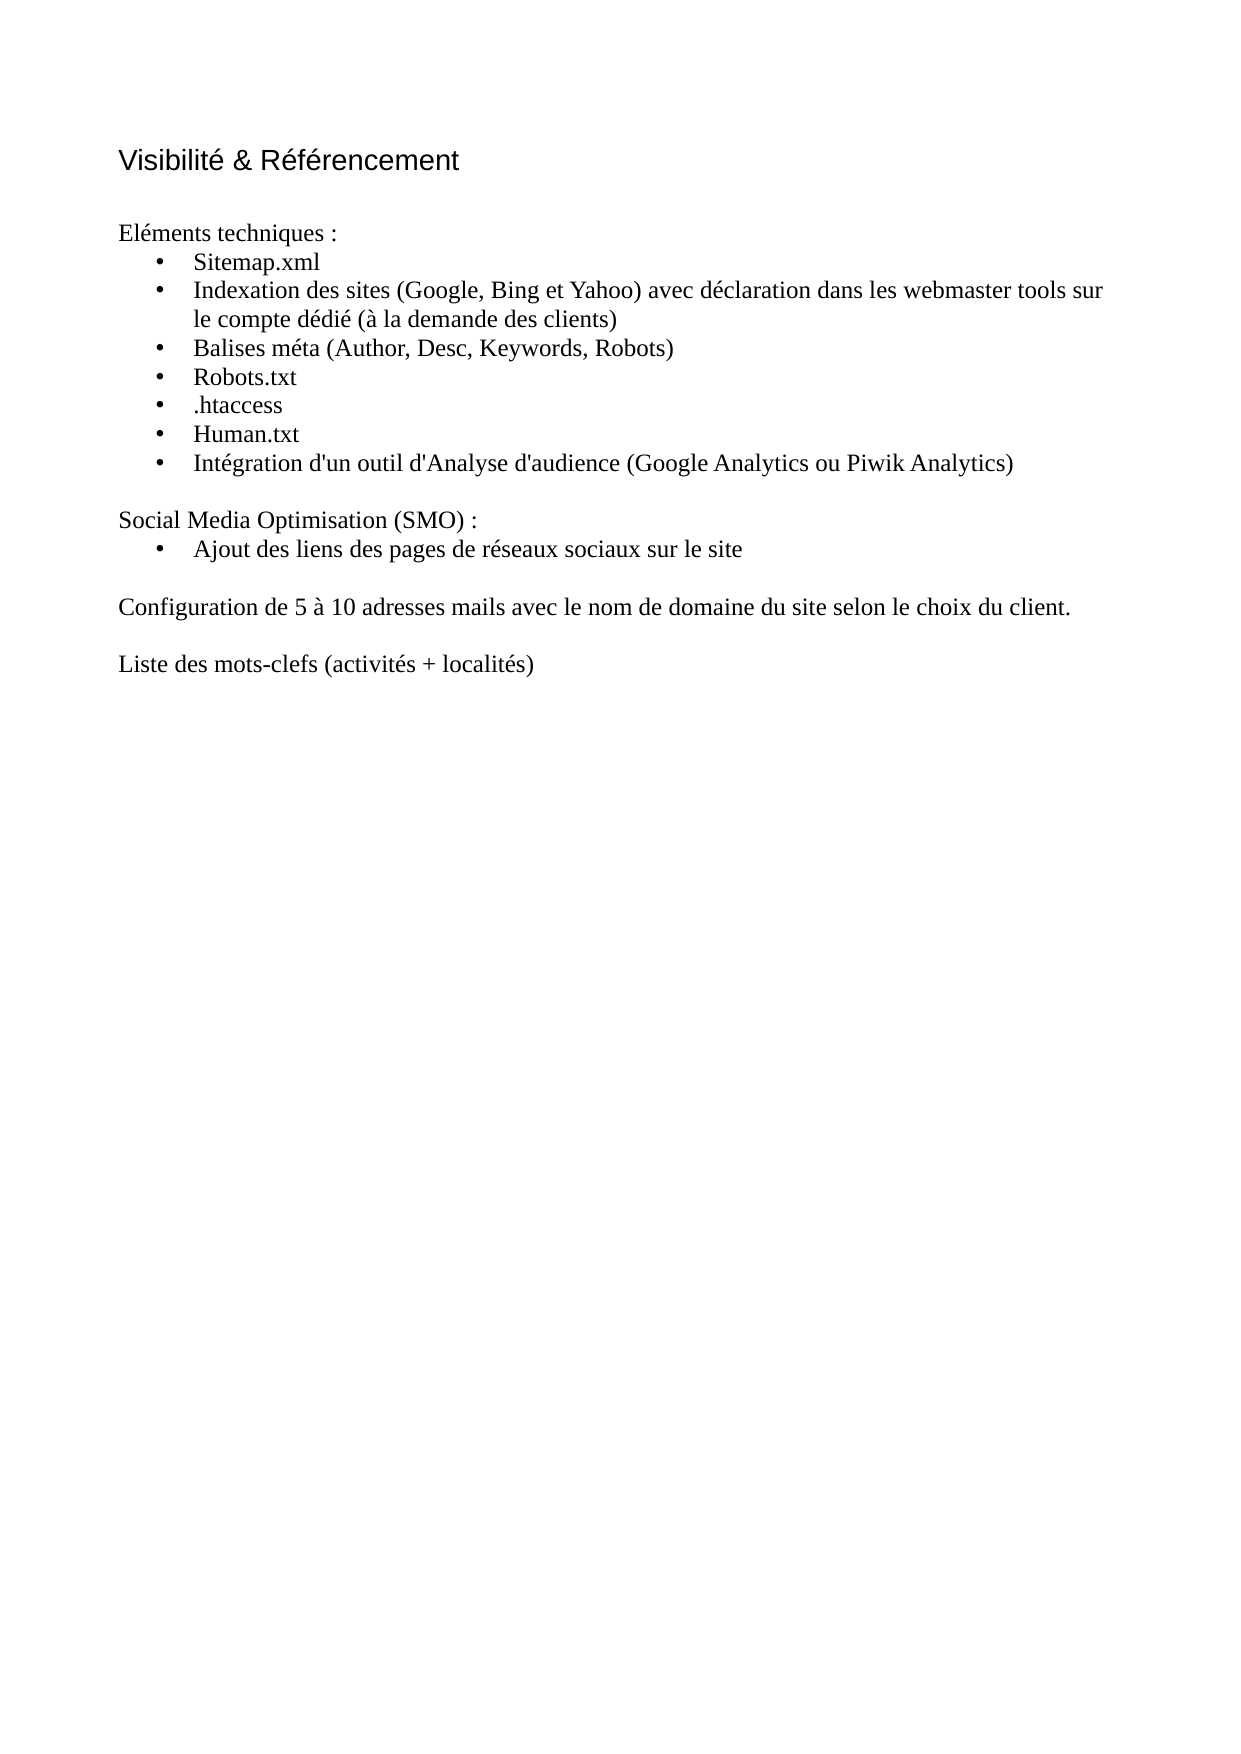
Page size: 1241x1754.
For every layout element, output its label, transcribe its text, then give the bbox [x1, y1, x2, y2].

text Eléments techniques : [118, 218, 1122, 247]
list .htaccess [156, 390, 1122, 419]
list Indexation des sites (Google, Bing et Yahoo) avec déclaration dans les webmaster tools sur le compte dédié (à la demande des clients) [156, 275, 1122, 333]
list Ajout des liens des pages de réseaux sociaux sur le site [156, 534, 1122, 563]
list Sitemap.xml [156, 247, 1122, 275]
list Balises méta (Author, Desc, Keywords, Robots) [156, 333, 1122, 362]
text Liste des mots-clefs (activités + localités) [118, 649, 1122, 678]
list Human.txt [156, 419, 1122, 448]
text Social Media Optimisation (SMO) : [118, 505, 1122, 534]
text Configuration de 5 à 10 adresses mails avec le nom de domaine du site selon le choix du client. [118, 592, 1122, 620]
list Robots.txt [156, 362, 1122, 390]
list Intégration d'un outil d'Analyse d'audience (Google Analytics ou Piwik Analytics) [156, 448, 1122, 477]
subtitle Visibilité & Référencement [118, 143, 1122, 177]
